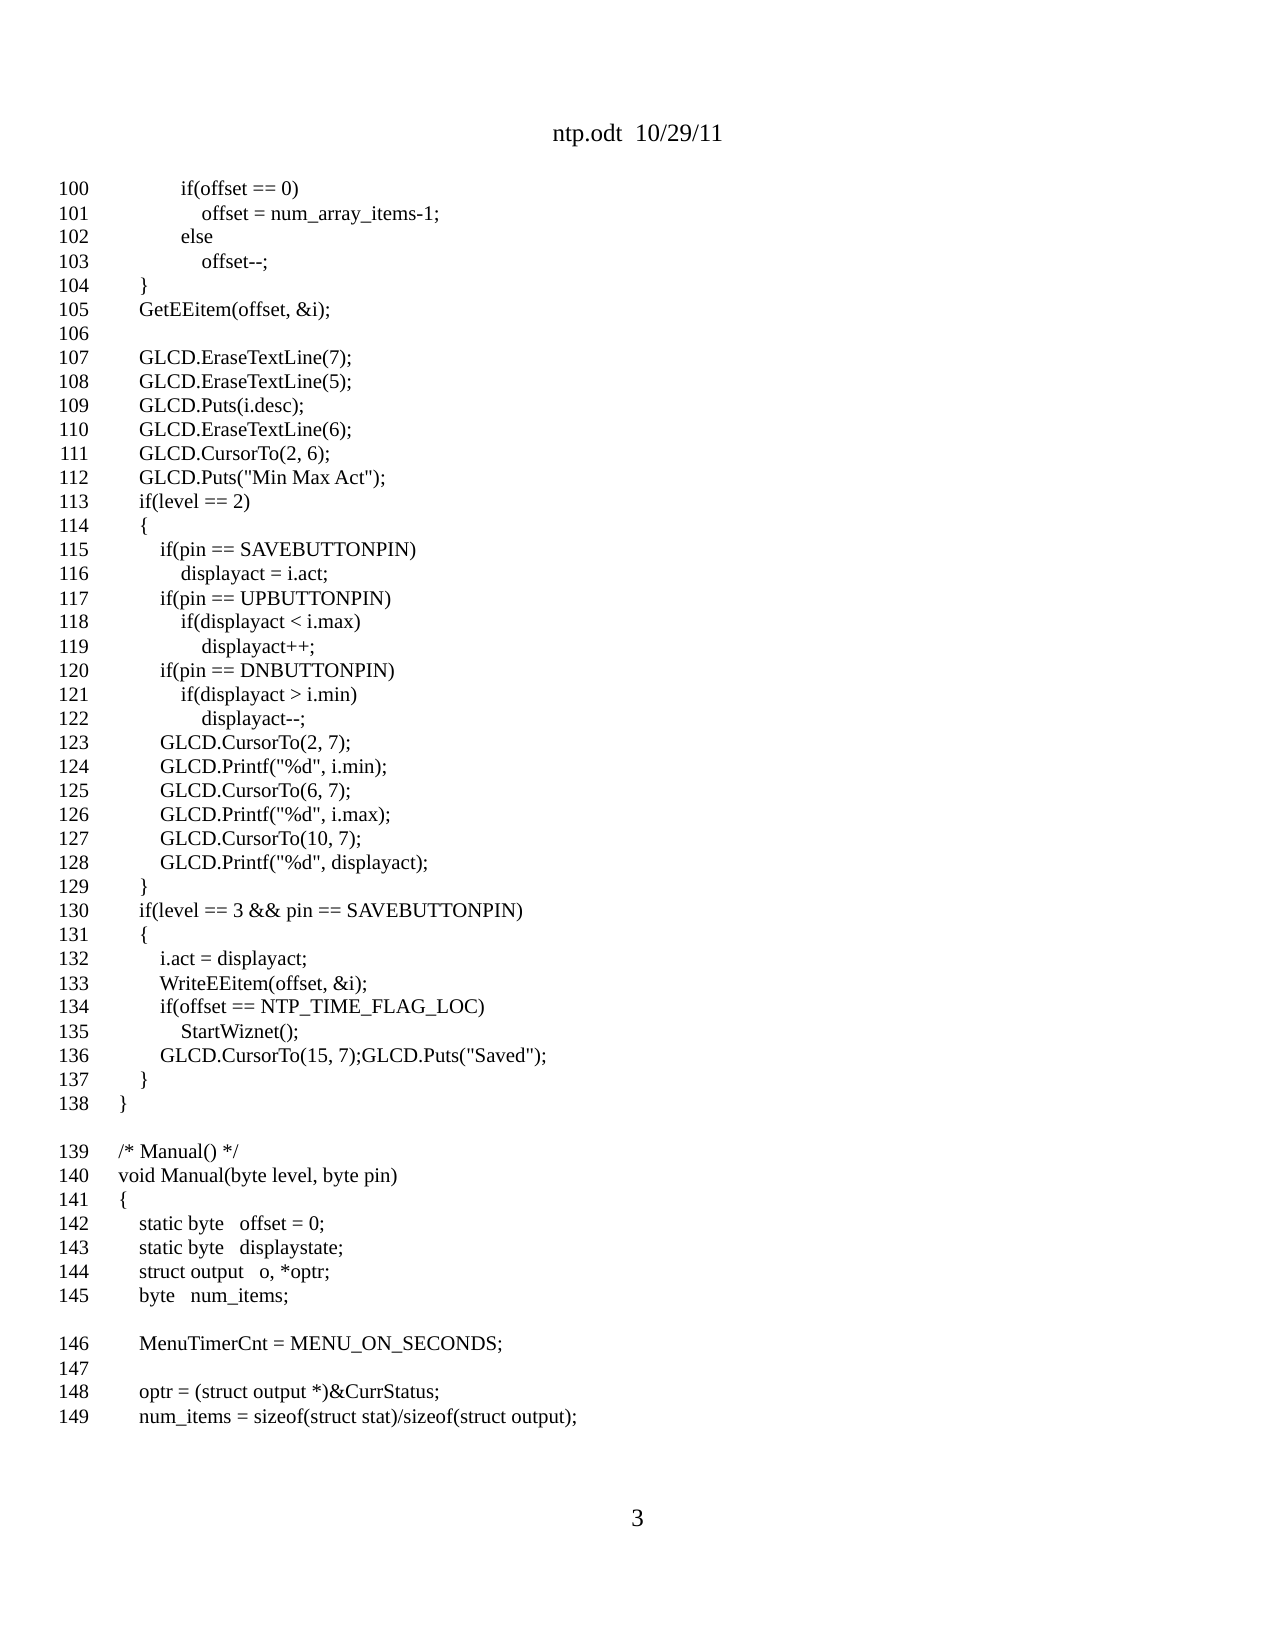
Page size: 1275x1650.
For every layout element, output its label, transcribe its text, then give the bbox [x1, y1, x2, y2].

text if(pin == UPBUTTONPIN) [118, 585, 1157, 609]
text GLCD.CursorTo(2, 6); [118, 441, 1157, 465]
text static byte displaystate; [118, 1235, 1157, 1259]
text if(displayact > i.min) [118, 682, 1157, 706]
text else [118, 224, 1157, 248]
text GLCD.CursorTo(2, 7); [118, 730, 1157, 754]
text GLCD.CursorTo(10, 7); [118, 826, 1157, 850]
text GLCD.CursorTo(15, 7);GLCD.Puts("Saved"); [118, 1043, 1157, 1067]
text GLCD.Puts("Min Max Act"); [118, 465, 1157, 489]
text if(level == 2) [118, 489, 1157, 513]
text if(offset == 0) [118, 176, 1157, 200]
text void Manual(byte level, byte pin) [118, 1163, 1157, 1187]
text GLCD.EraseTextLine(6); [118, 417, 1157, 441]
text } [118, 1067, 1157, 1091]
text GLCD.Printf("%d", i.max); [118, 802, 1157, 826]
text displayact--; [118, 706, 1157, 730]
text num_items = sizeof(struct stat)/sizeof(struct output); [118, 1403, 1157, 1428]
text GLCD.EraseTextLine(7); [118, 345, 1157, 369]
text StartWiznet(); [118, 1018, 1157, 1043]
text byte num_items; [118, 1283, 1157, 1307]
text } [118, 874, 1157, 898]
text offset--; [118, 248, 1157, 273]
text WriteEEitem(offset, &i); [118, 970, 1157, 994]
text GLCD.Printf("%d", displayact); [118, 850, 1157, 874]
text { [118, 513, 1157, 537]
text if(pin == SAVEBUTTONPIN) [118, 537, 1157, 561]
text displayact++; [118, 633, 1157, 658]
text } [118, 273, 1157, 297]
text { [118, 922, 1157, 946]
text GLCD.CursorTo(6, 7); [118, 778, 1157, 802]
text { [118, 1187, 1157, 1211]
text GLCD.Printf("%d", i.min); [118, 754, 1157, 778]
text MenuTimerCnt = MENU_ON_SECONDS; [118, 1331, 1157, 1355]
text if(pin == DNBUTTONPIN) [118, 658, 1157, 682]
text i.act = displayact; [118, 946, 1157, 970]
text optr = (struct output *)&CurrStatus; [118, 1379, 1157, 1403]
text GLCD.Puts(i.desc); [118, 393, 1157, 417]
text /* Manual() */ [118, 1139, 1157, 1163]
text displayact = i.act; [118, 561, 1157, 585]
text GLCD.EraseTextLine(5); [118, 369, 1157, 393]
text static byte offset = 0; [118, 1211, 1157, 1235]
text GetEEitem(offset, &i); [118, 297, 1157, 321]
text } [118, 1091, 1157, 1115]
text if(displayact < i.max) [118, 609, 1157, 633]
text offset = num_array_items-1; [118, 200, 1157, 224]
text if(level == 3 && pin == SAVEBUTTONPIN) [118, 898, 1157, 922]
text if(offset == NTP_TIME_FLAG_LOC) [118, 994, 1157, 1018]
text struct output o, *optr; [118, 1259, 1157, 1283]
